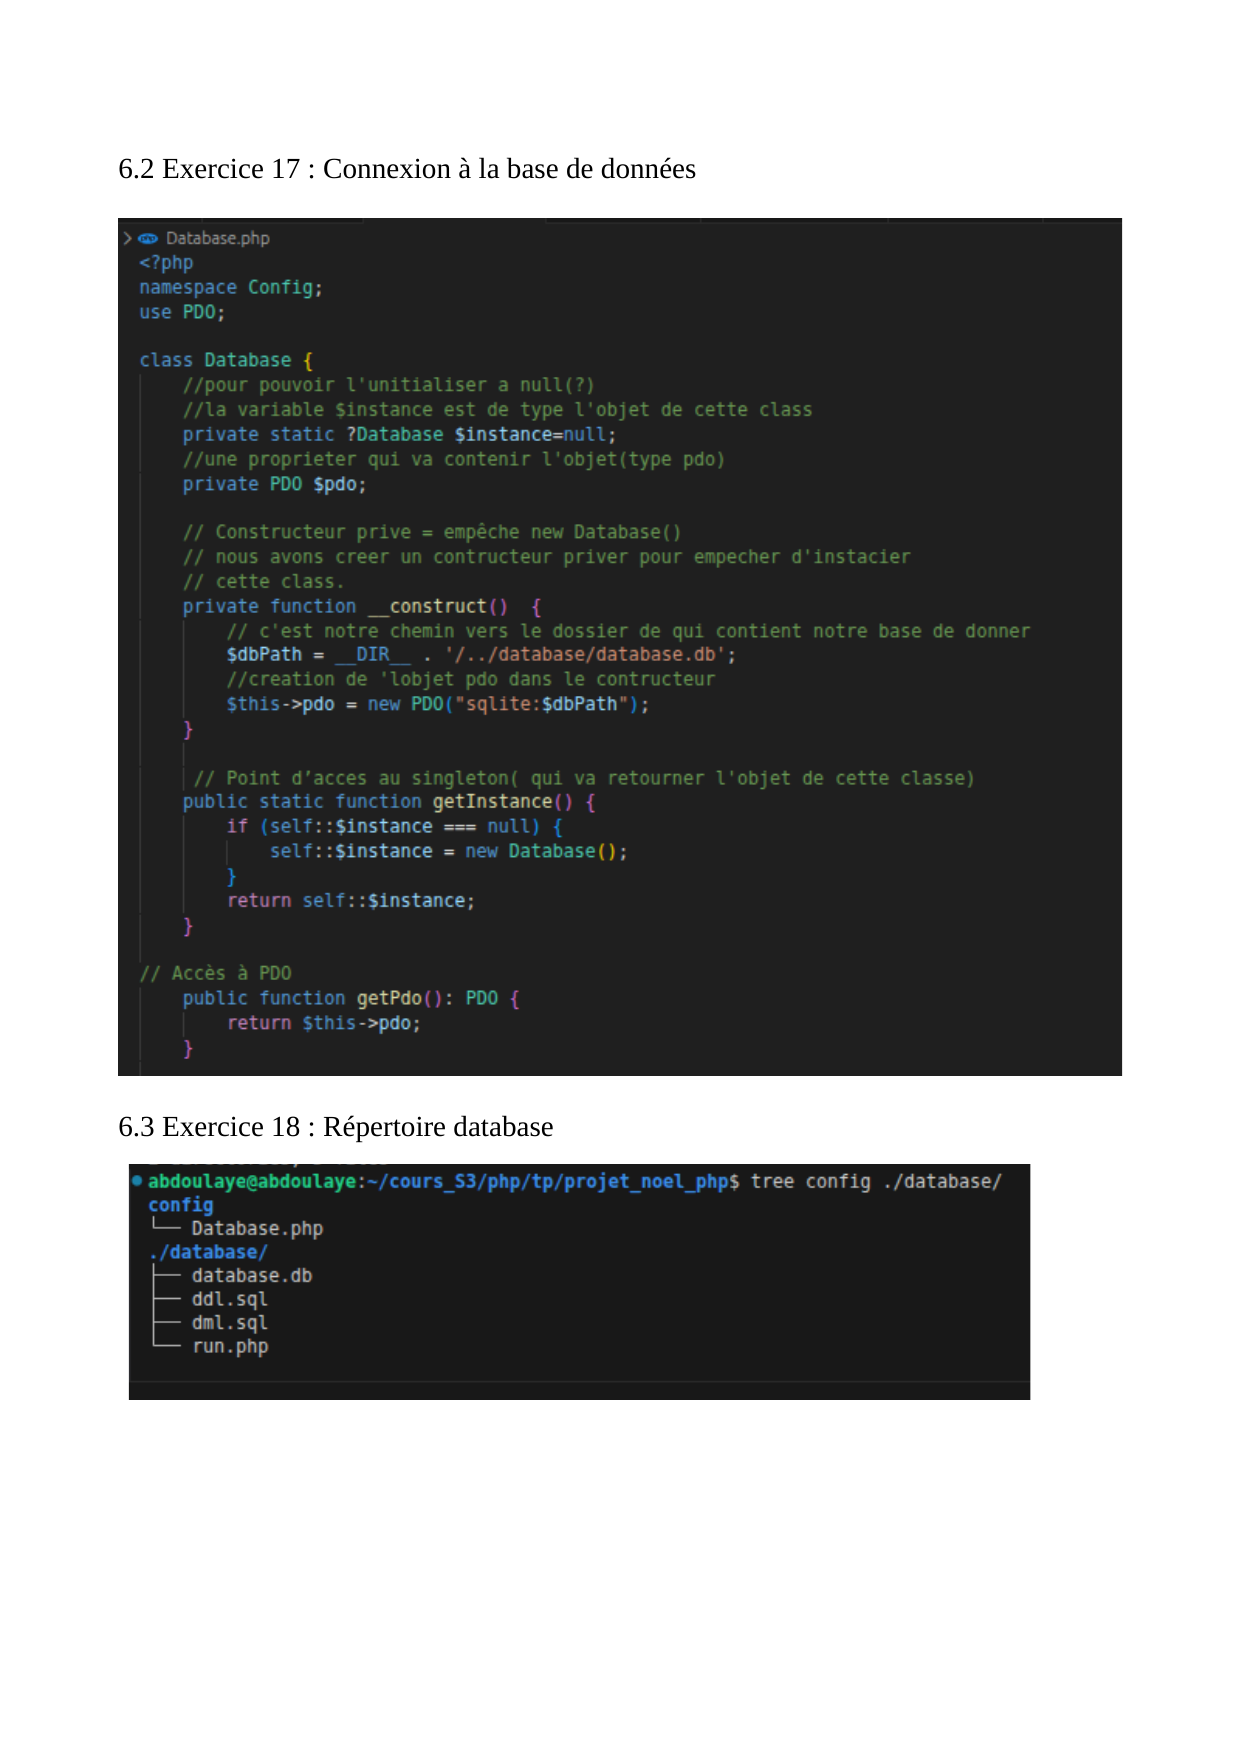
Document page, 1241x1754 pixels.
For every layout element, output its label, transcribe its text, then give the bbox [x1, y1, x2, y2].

picture [128, 1164, 1031, 1400]
text 6.2 Exercice 17 : Connexion à la base de données [118, 152, 1122, 185]
picture [118, 218, 1123, 1076]
text 6.3 Exercice 18 : Répertoire database [118, 1109, 1122, 1143]
